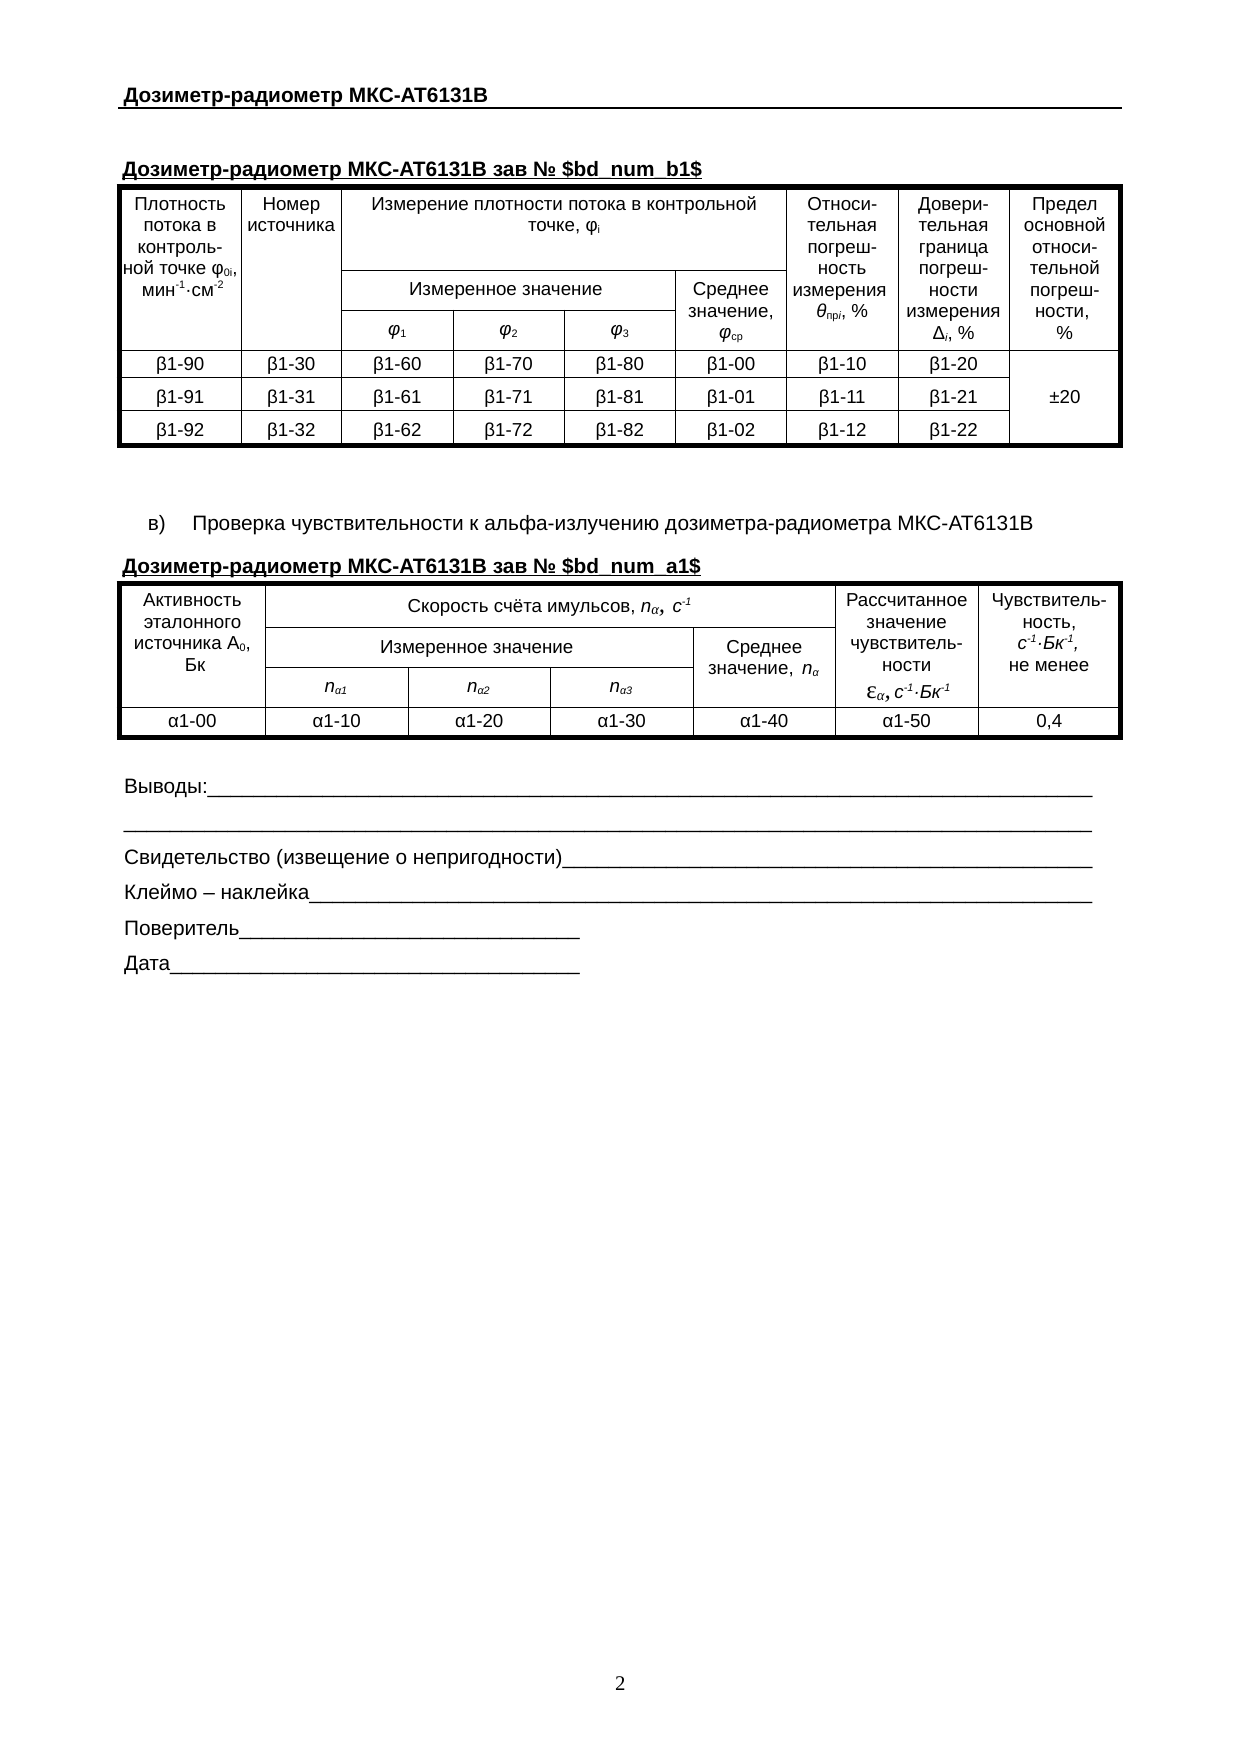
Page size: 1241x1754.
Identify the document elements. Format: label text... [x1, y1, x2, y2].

table_cell φ3 [565, 311, 675, 349]
table_cell β1-11 [787, 378, 898, 410]
table_cell Предел основной относи-тельной погреш-ности, % [1010, 190, 1118, 349]
table_cell ±20 [1010, 351, 1118, 443]
table_cell α1-30 [551, 708, 693, 735]
table_cell nα1 [266, 668, 408, 707]
table_cell nα3 [551, 668, 693, 707]
table_cell 0,4 [979, 708, 1118, 735]
table_cell β1-22 [899, 411, 1009, 443]
table_cell α1-00 [122, 708, 265, 735]
table_header Выводы: [118, 768, 1122, 804]
table_cell β1-00 [676, 351, 786, 377]
table_cell Свидетельство (извещение о непригодности) [118, 839, 1122, 874]
table_cell Среднее значение, nα [694, 628, 835, 707]
table_cell β1-02 [676, 411, 786, 443]
table_cell β1-91 [122, 378, 241, 410]
table_cell β1-82 [565, 411, 675, 443]
table_cell β1-10 [787, 351, 898, 377]
table_cell Плотность потока в контроль-ной точке φ0i, мин-1·см-2 [122, 190, 241, 349]
table_cell [118, 804, 1122, 839]
table_cell α1-50 [836, 708, 978, 735]
table_cell β1-12 [787, 411, 898, 443]
table_cell β1-31 [242, 378, 341, 410]
table_cell φ1 [342, 311, 453, 349]
table_cell β1-32 [242, 411, 341, 443]
table_cell β1-72 [454, 411, 564, 443]
table_header Дозиметр-радиометр МКС-AT6131B зав № $bd_num_a1$ [119, 535, 1120, 581]
table_cell β1-30 [242, 351, 341, 377]
table_cell β1-21 [899, 378, 1009, 410]
table_header Дозиметр-радиометр МКС-AT6131B зав № $bd_num_b1$ [119, 138, 1120, 184]
table_cell β1-70 [454, 351, 564, 377]
table_cell Номер источника [242, 190, 341, 349]
table_cell β1-20 [899, 351, 1009, 377]
table_cell β1-71 [454, 378, 564, 410]
table_cell β1-62 [342, 411, 453, 443]
table_cell Измеренное значение [266, 628, 693, 667]
table_cell Активность эталонного источника A0, Бк [122, 586, 265, 707]
table_cell Измерение плотности потока в контрольной точке, φi [342, 190, 786, 270]
table_cell β1-81 [565, 378, 675, 410]
table_cell β1-61 [342, 378, 453, 410]
table_cell β1-80 [565, 351, 675, 377]
table_cell Рассчитанное значение чувствитель-ности εα, с-1·Бк-1 [836, 586, 978, 707]
table_cell β1-92 [122, 411, 241, 443]
table_cell Довери-тельная граница погреш-ности измерения Δi, % [899, 190, 1009, 349]
table_cell Поверитель [118, 910, 1122, 945]
table_cell Скорость счёта имульсов, nα, с-1 [266, 586, 835, 627]
table_cell Дата [118, 945, 1122, 981]
table_cell nα2 [409, 668, 550, 707]
table_cell Среднее значение, φср [676, 271, 786, 349]
table_cell β1-01 [676, 378, 786, 410]
table_cell β1-60 [342, 351, 453, 377]
table_cell Измеренное значение [342, 271, 675, 309]
table_cell β1-90 [122, 351, 241, 377]
table_cell Чувствитель-ность, с-1·Бк-1, не менее [979, 586, 1118, 707]
table_cell Клеймо – наклейка [118, 875, 1122, 910]
table_cell α1-10 [266, 708, 408, 735]
table_cell φ2 [454, 311, 564, 349]
table_cell Относи-тельная погреш-ность измерения θпрi, % [787, 190, 898, 349]
table_cell α1-20 [409, 708, 550, 735]
table_cell α1-40 [694, 708, 835, 735]
text в) Проверка чувствительности к альфа-излучению дозиметра-радиометра МКС-AT6131B [118, 511, 1122, 535]
